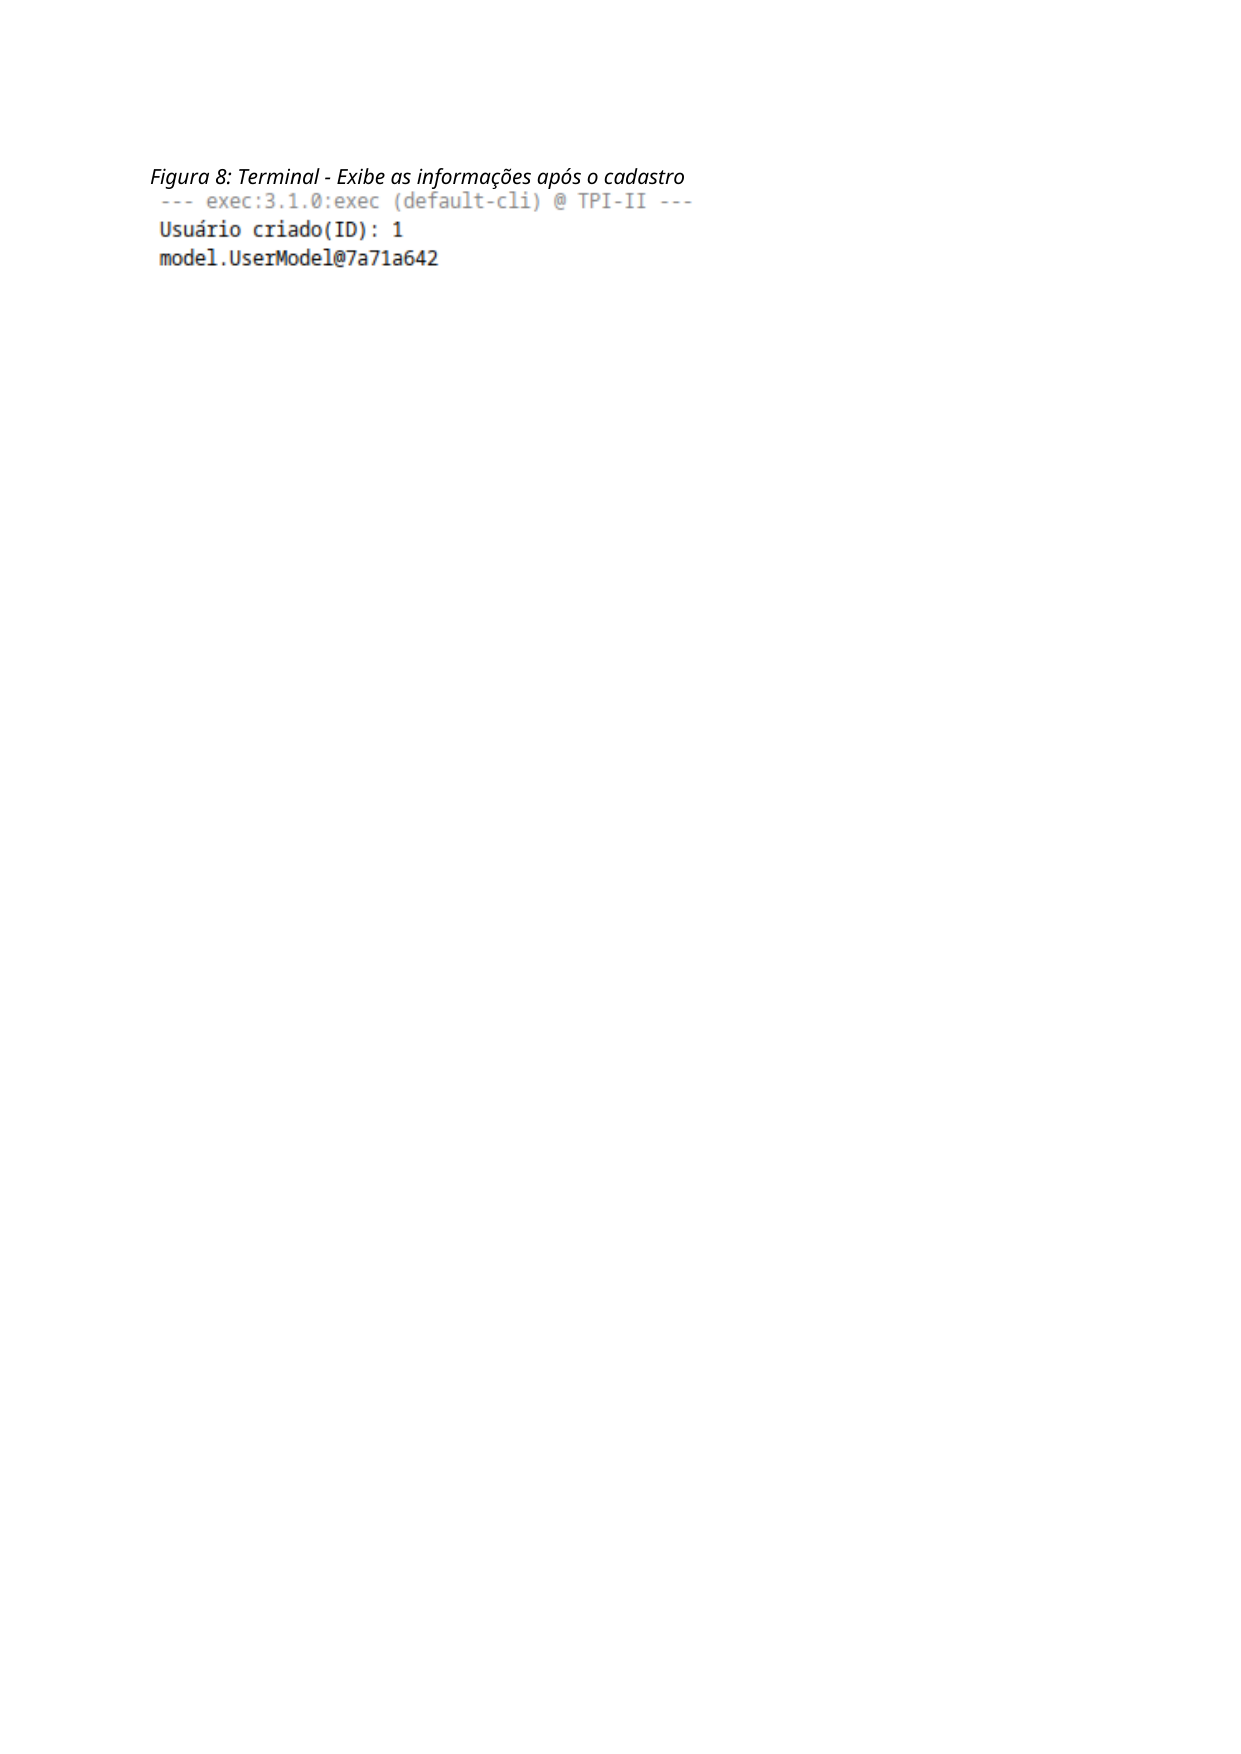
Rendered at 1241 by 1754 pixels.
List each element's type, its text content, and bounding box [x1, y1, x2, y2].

picture [150, 191, 707, 286]
text Figura 8: Terminal - Exibe as informações após o cadastro [150, 162, 707, 191]
